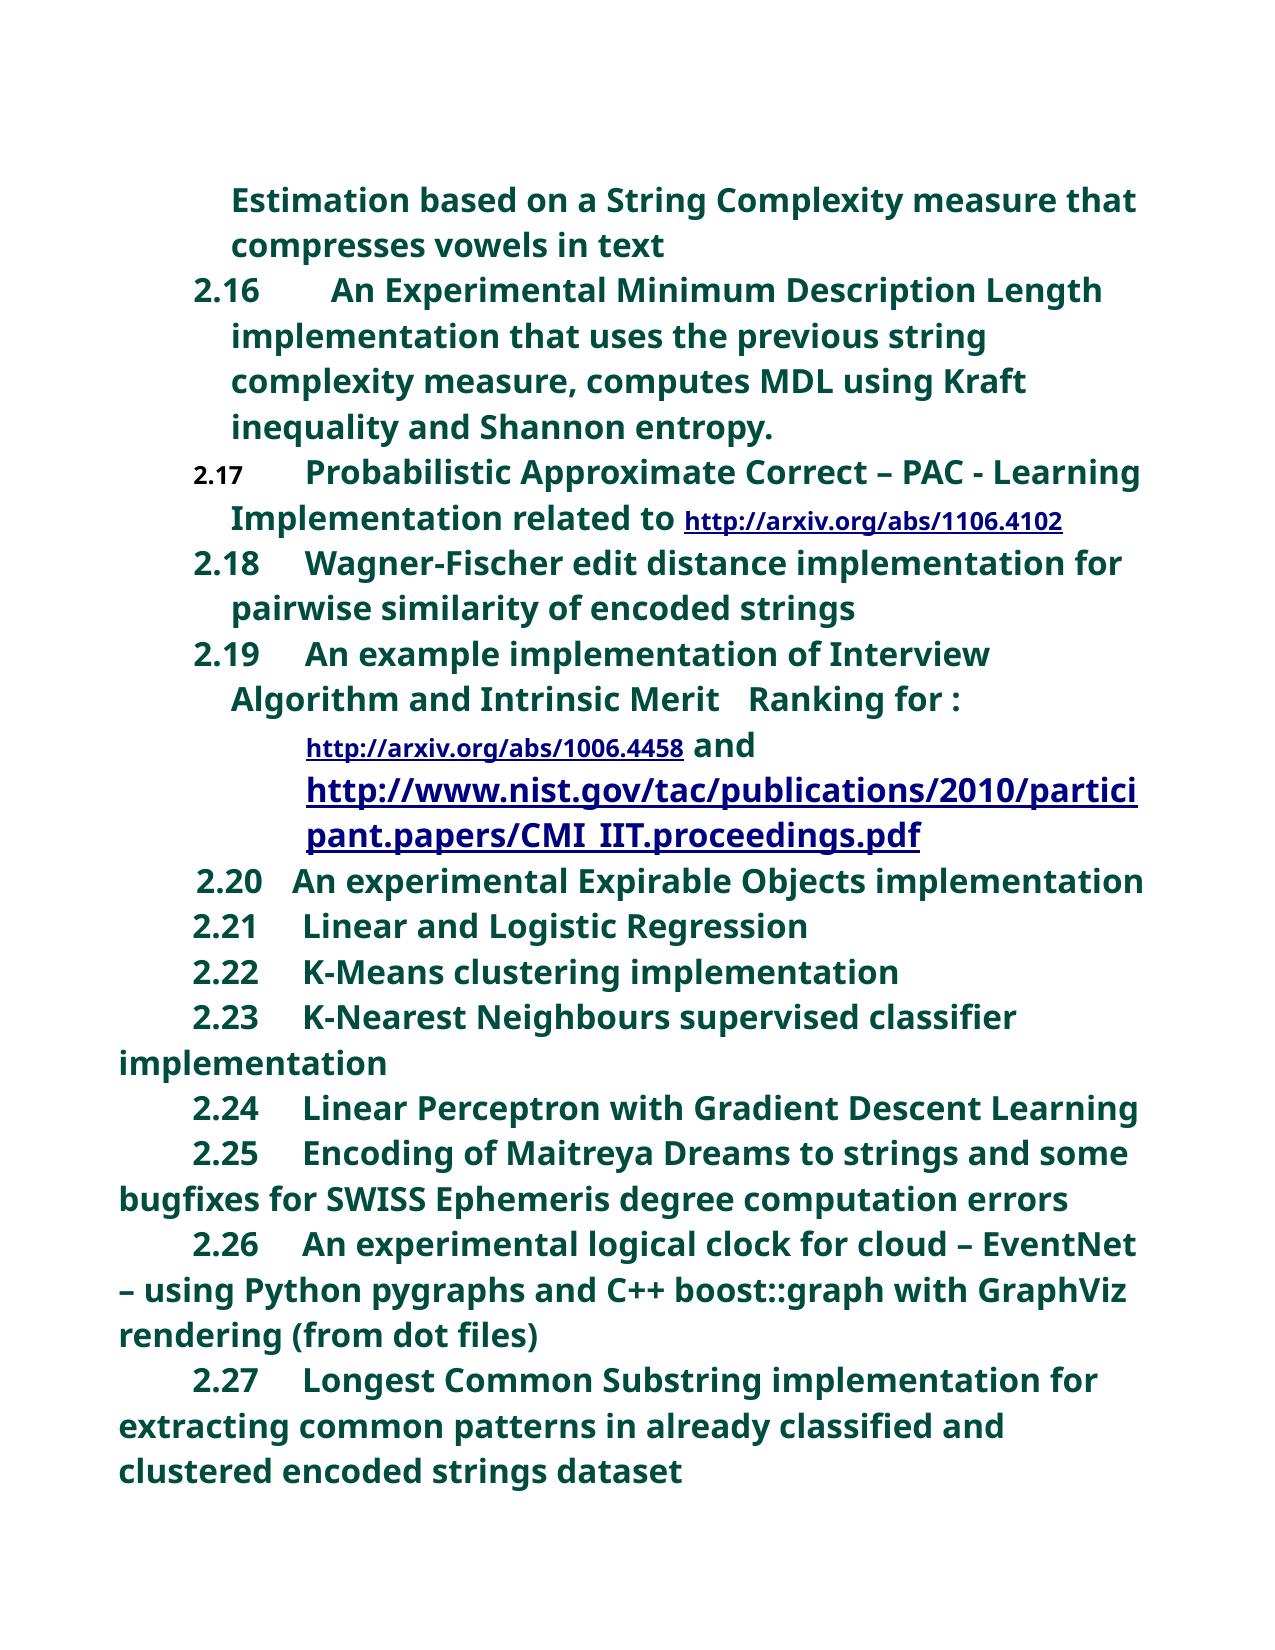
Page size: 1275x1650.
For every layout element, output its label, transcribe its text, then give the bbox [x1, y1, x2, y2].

text 2.27 Longest Common Substring implementation for extracting common patterns in already classified and clustered encoded strings dataset [118, 1357, 1157, 1493]
text 2.22 K-Means clustering implementation [118, 948, 1157, 994]
list Estimation based on a String Complexity measure that compresses vowels in text [193, 176, 1157, 267]
list Probabilistic Approximate Correct – PAC - Learning Implementation related to http://arxiv.org/abs/1106.4102 [193, 449, 1157, 540]
list An example implementation of Interview Algorithm and Intrinsic Merit Ranking for : [193, 631, 1157, 721]
text 2.26 An experimental logical clock for cloud – EventNet – using Python pygraphs and C++ boost::graph with GraphViz rendering (from dot files) [118, 1221, 1157, 1357]
list Wagner-Fischer edit distance implementation for pairwise similarity of encoded strings [193, 540, 1157, 631]
text 2.24 Linear Perceptron with Gradient Descent Learning [118, 1085, 1157, 1130]
text 2.23 K-Nearest Neighbours supervised classifier implementation [118, 994, 1157, 1085]
text 2.21 Linear and Logistic Regression [118, 903, 1157, 948]
list An Experimental Minimum Description Length implementation that uses the previous string complexity measure, computes MDL using Kraft inequality and Shannon entropy. [193, 267, 1157, 449]
text 2.25 Encoding of Maitreya Dreams to strings and some bugfixes for SWISS Ephemeris degree computation errors [118, 1130, 1157, 1221]
list http://arxiv.org/abs/1006.4458 and http://www.nist.gov/tac/publications/2010/participant.papers/CMI_IIT.proceedings.pdf [268, 721, 1157, 858]
text 2.20 An experimental Expirable Objects implementation [118, 858, 1157, 903]
